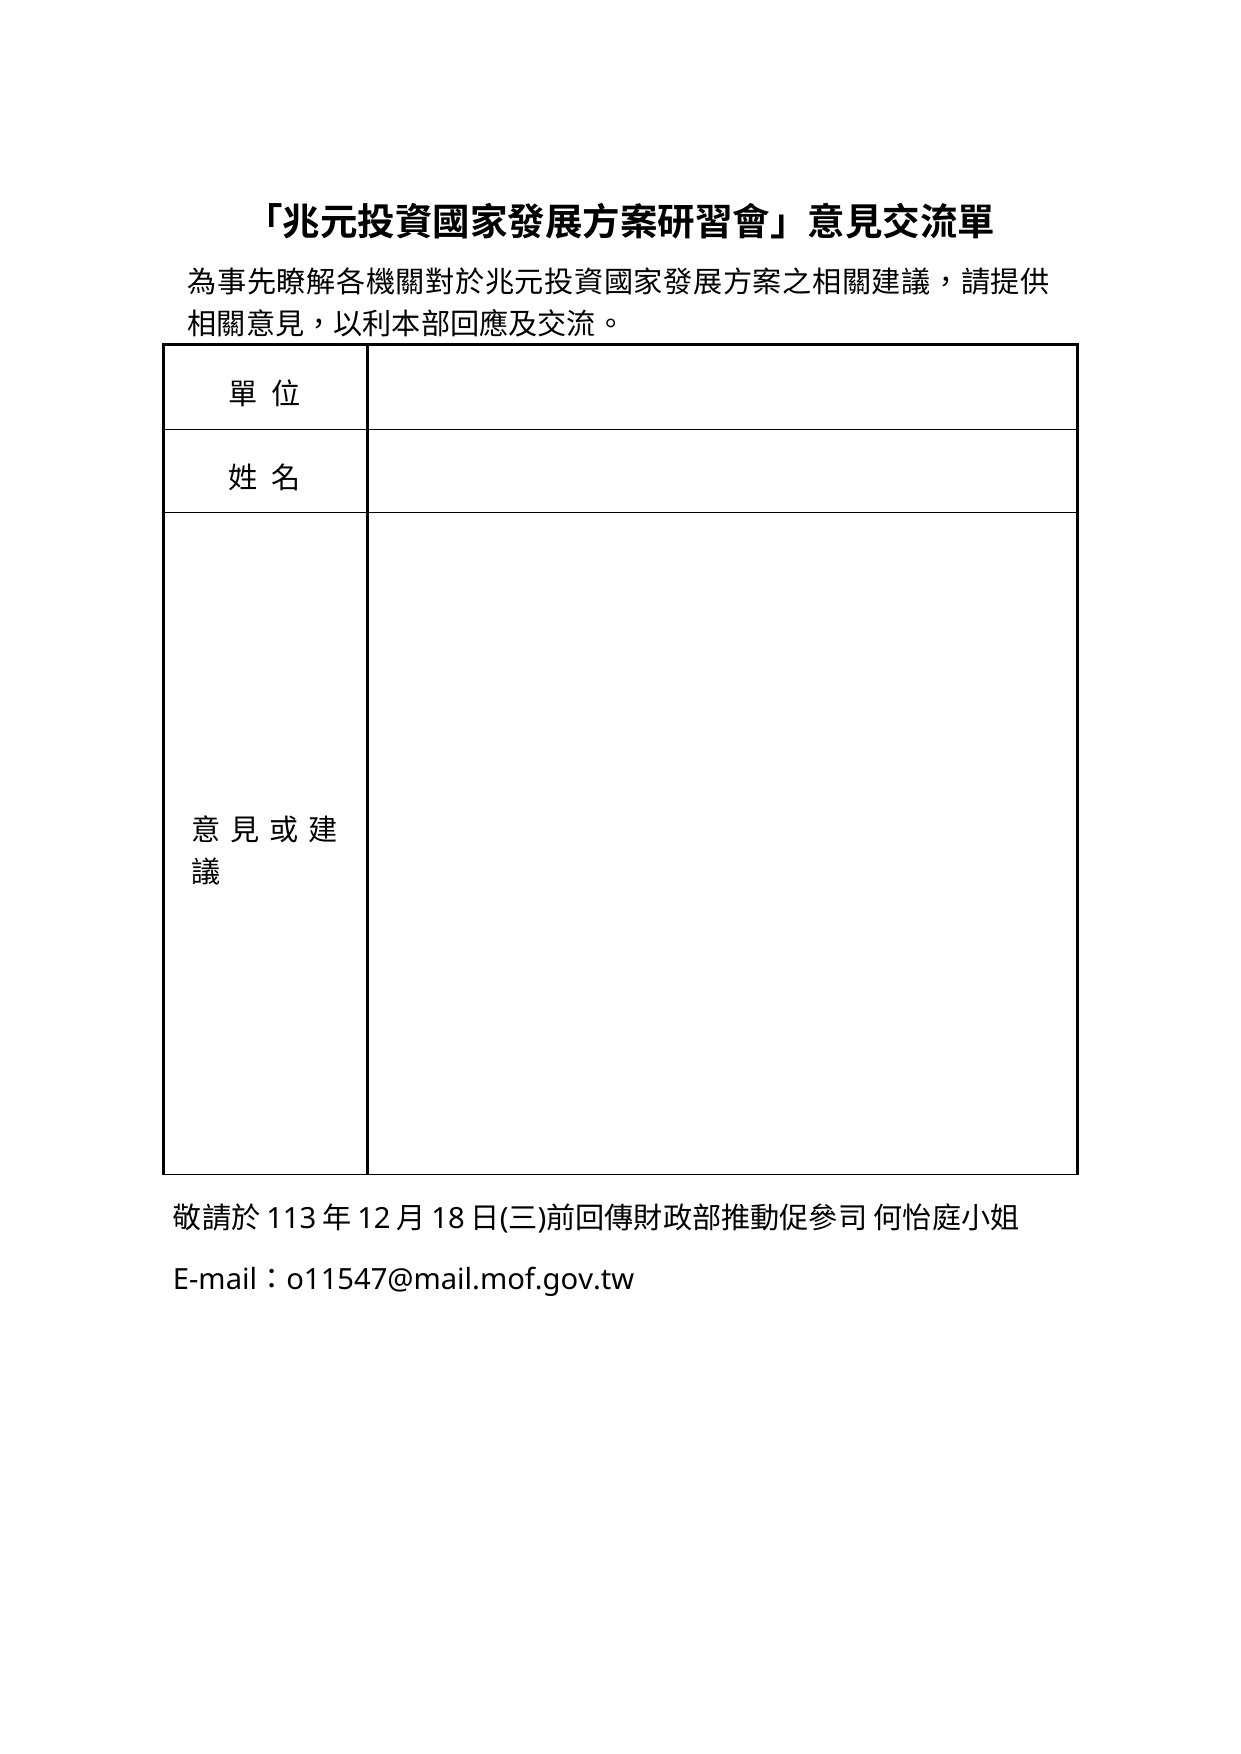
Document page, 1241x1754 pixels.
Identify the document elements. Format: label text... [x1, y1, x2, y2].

table_header [369, 346, 1076, 428]
table_cell 意見或建議 [165, 513, 366, 1174]
text 敬請於113年12月18日(三)前回傳財政部推動促參司 何怡庭小姐 [173, 1194, 1053, 1237]
table_cell 姓 名 [165, 430, 366, 512]
table_cell [369, 513, 1076, 1174]
text 「兆元投資國家發展方案研習會」意見交流單 [187, 177, 1053, 239]
text E-mail：o11547@mail.mof.gov.tw [173, 1255, 1053, 1298]
table_cell [369, 430, 1076, 512]
text 為事先瞭解各機關對於兆元投資國家發展方案之相關建議，請提供相關意見，以利本部回應及交流。 [187, 258, 1053, 343]
table_header 單 位 [165, 346, 366, 428]
